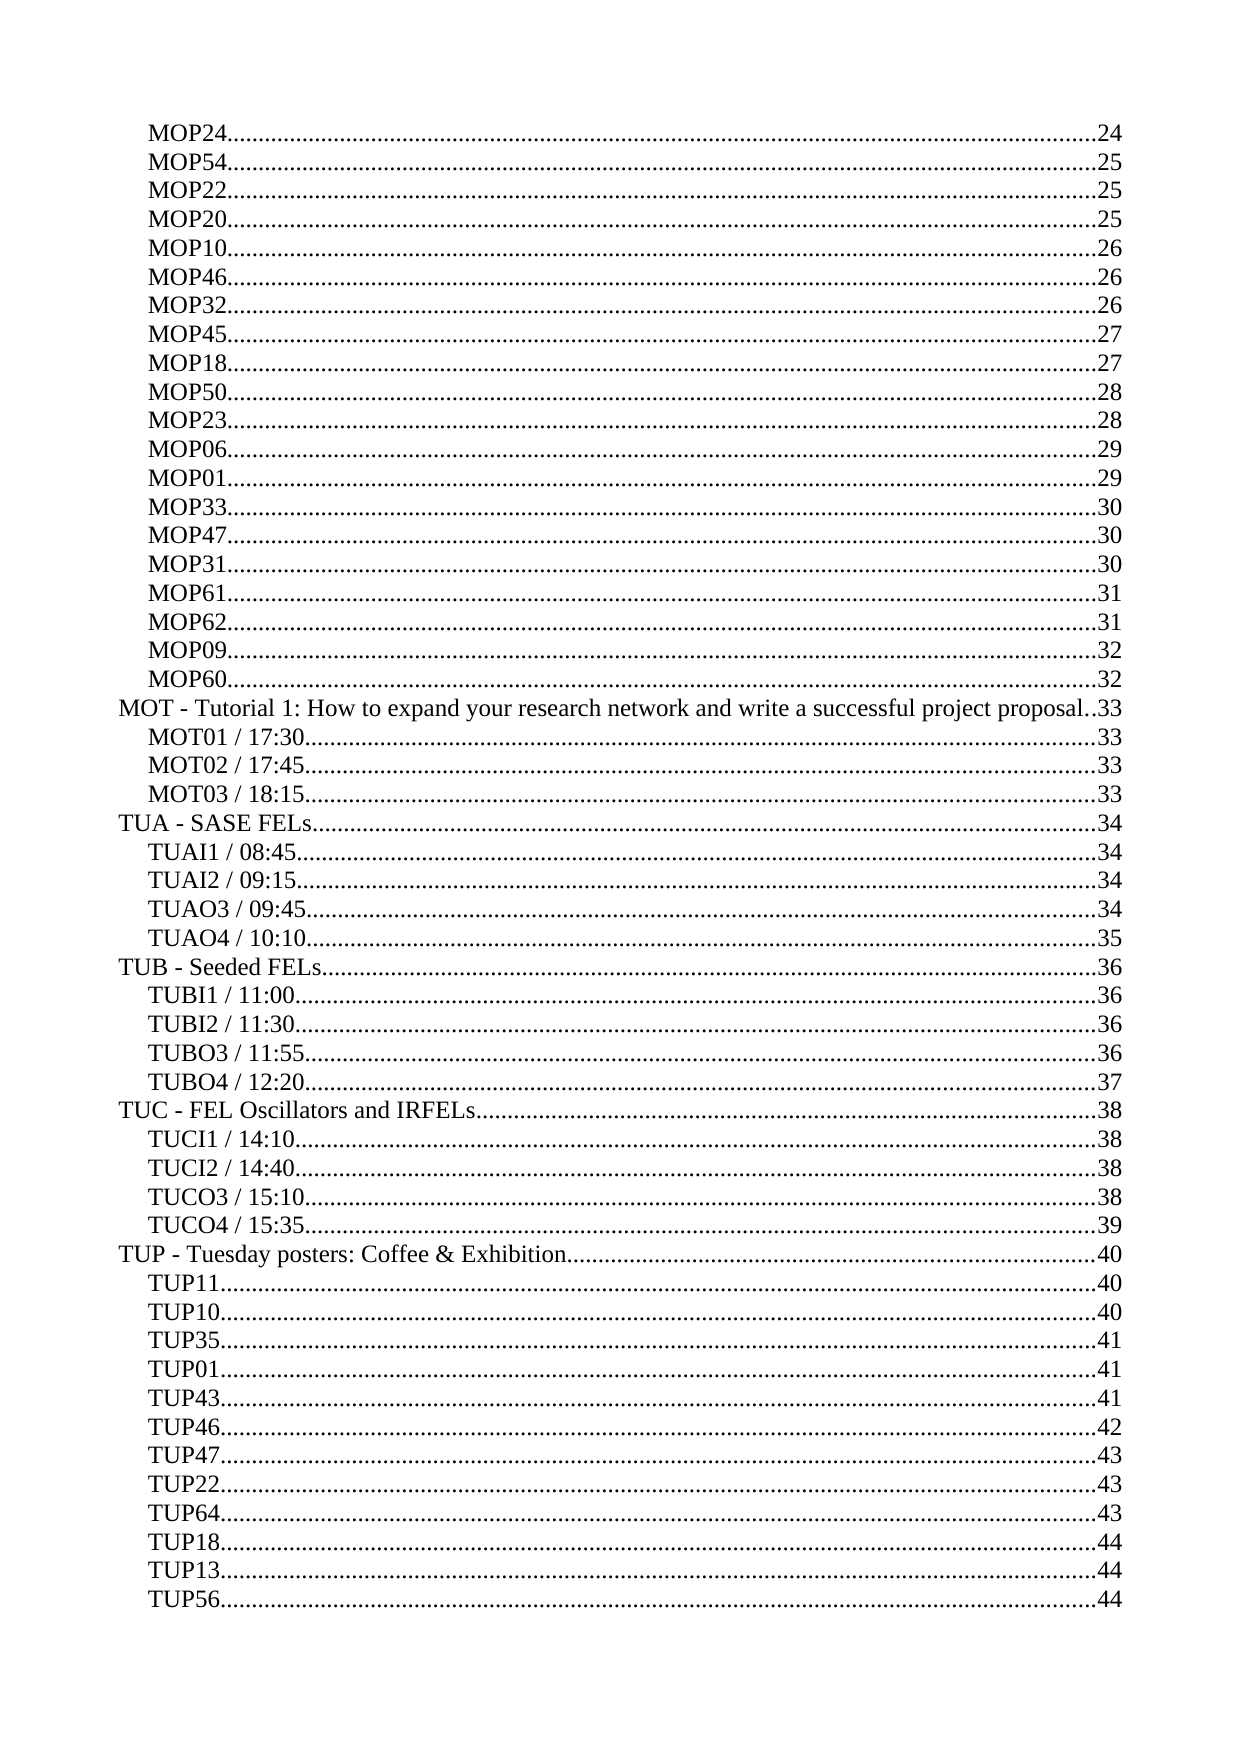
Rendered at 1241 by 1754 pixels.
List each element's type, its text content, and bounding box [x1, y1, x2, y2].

text TUP13 44 [148, 1556, 1122, 1584]
text TUAI2 / 09:15 34 [148, 866, 1122, 894]
text TUAI1 / 08:45 34 [148, 837, 1122, 866]
text TUCI2 / 14:40 38 [148, 1153, 1122, 1182]
text TUAO4 / 10:10 35 [148, 923, 1122, 952]
text MOP32 26 [148, 291, 1122, 319]
text TUP01 41 [148, 1354, 1122, 1383]
text TUBO4 / 12:20 37 [148, 1067, 1122, 1096]
text TUBI1 / 11:00 36 [148, 981, 1122, 1009]
text MOP18 27 [148, 348, 1122, 377]
text MOT02 / 17:45 33 [148, 751, 1122, 779]
text TUP - Tuesday posters: Coffee & Exhibition 40 [118, 1239, 1122, 1268]
text TUAO3 / 09:45 34 [148, 894, 1122, 923]
text TUP18 44 [148, 1527, 1122, 1556]
text MOP45 27 [148, 319, 1122, 348]
text MOP06 29 [148, 434, 1122, 463]
text MOP54 25 [148, 147, 1122, 176]
text MOP62 31 [148, 607, 1122, 636]
text MOP31 30 [148, 549, 1122, 578]
text MOT - Tutorial 1: How to expand your research network and write a successful project proposal 33 [118, 693, 1122, 722]
text MOP09 32 [148, 636, 1122, 664]
text MOT03 / 18:15 33 [148, 779, 1122, 808]
text MOP24 24 [148, 118, 1122, 147]
text MOP22 25 [148, 176, 1122, 204]
text MOP47 30 [148, 521, 1122, 549]
text MOT01 / 17:30 33 [148, 722, 1122, 751]
text TUCO3 / 15:10 38 [148, 1182, 1122, 1211]
text MOP60 32 [148, 664, 1122, 693]
text MOP46 26 [148, 262, 1122, 291]
text TUP11 40 [148, 1268, 1122, 1297]
text MOP50 28 [148, 377, 1122, 406]
text TUP22 43 [148, 1469, 1122, 1498]
text MOP01 29 [148, 463, 1122, 492]
text MOP61 31 [148, 578, 1122, 607]
text TUP47 43 [148, 1441, 1122, 1469]
text TUP56 44 [148, 1584, 1122, 1613]
text TUA - SASE FELs 34 [118, 808, 1122, 837]
text MOP20 25 [148, 204, 1122, 233]
text TUBI2 / 11:30 36 [148, 1009, 1122, 1038]
text MOP10 26 [148, 233, 1122, 262]
text TUB - Seeded FELs 36 [118, 952, 1122, 981]
text MOP33 30 [148, 492, 1122, 521]
text TUP10 40 [148, 1297, 1122, 1326]
text TUC - FEL Oscillators and IRFELs 38 [118, 1096, 1122, 1124]
text TUP46 42 [148, 1412, 1122, 1441]
text TUP43 41 [148, 1383, 1122, 1412]
text MOP23 28 [148, 406, 1122, 434]
text TUBO3 / 11:55 36 [148, 1038, 1122, 1067]
text TUCI1 / 14:10 38 [148, 1124, 1122, 1153]
text TUP64 43 [148, 1498, 1122, 1527]
text TUCO4 / 15:35 39 [148, 1211, 1122, 1239]
text TUP35 41 [148, 1326, 1122, 1354]
